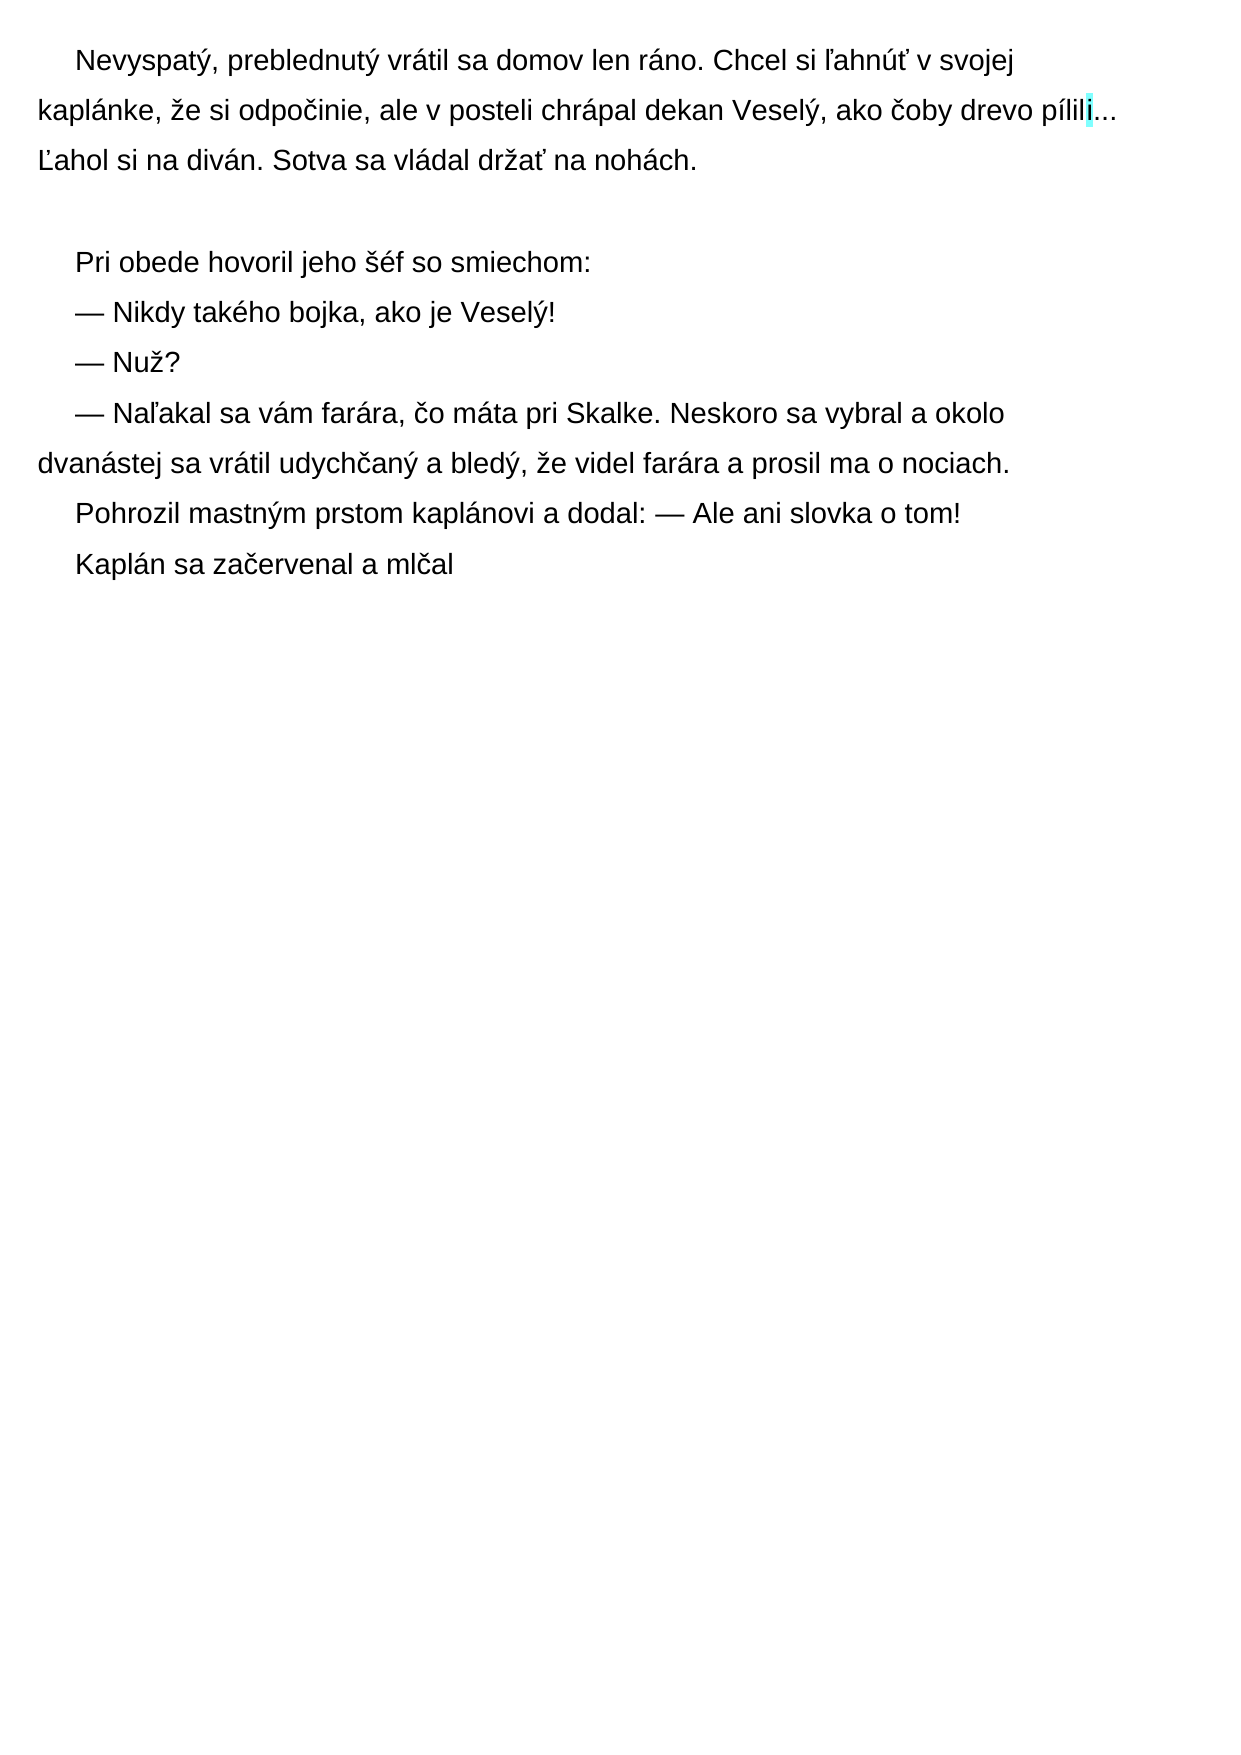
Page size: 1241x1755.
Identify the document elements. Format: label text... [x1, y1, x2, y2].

text Kaplán sa začervenal a mlčal [37, 547, 1136, 580]
text Pri obede hovoril jeho šéf so smiechom: [37, 245, 1136, 278]
text Nevyspatý, preblednutý vrátil sa domov len ráno. Chcel si ľahnúť v svojej kaplánke, že si odpočinie, ale v posteli chrápal dekan Veselý, ako čoby drevo pílili... Ľahol si na diván. Sotva sa vládal držať na nohách. [37, 43, 1136, 177]
text — Nuž? [37, 345, 1136, 379]
text Pohrozil mastným prstom kaplánovi a dodal: — Ale ani slovka o tom! [37, 496, 1136, 530]
text — Naľakal sa vám farára, čo máta pri Skalke. Neskoro sa vybral a okolo dvanástej sa vrátil udychčaný a bledý, že videl farára a prosil ma o nociach. [37, 396, 1136, 479]
text — Nikdy takého bojka, ako je Veselý! [37, 295, 1136, 329]
